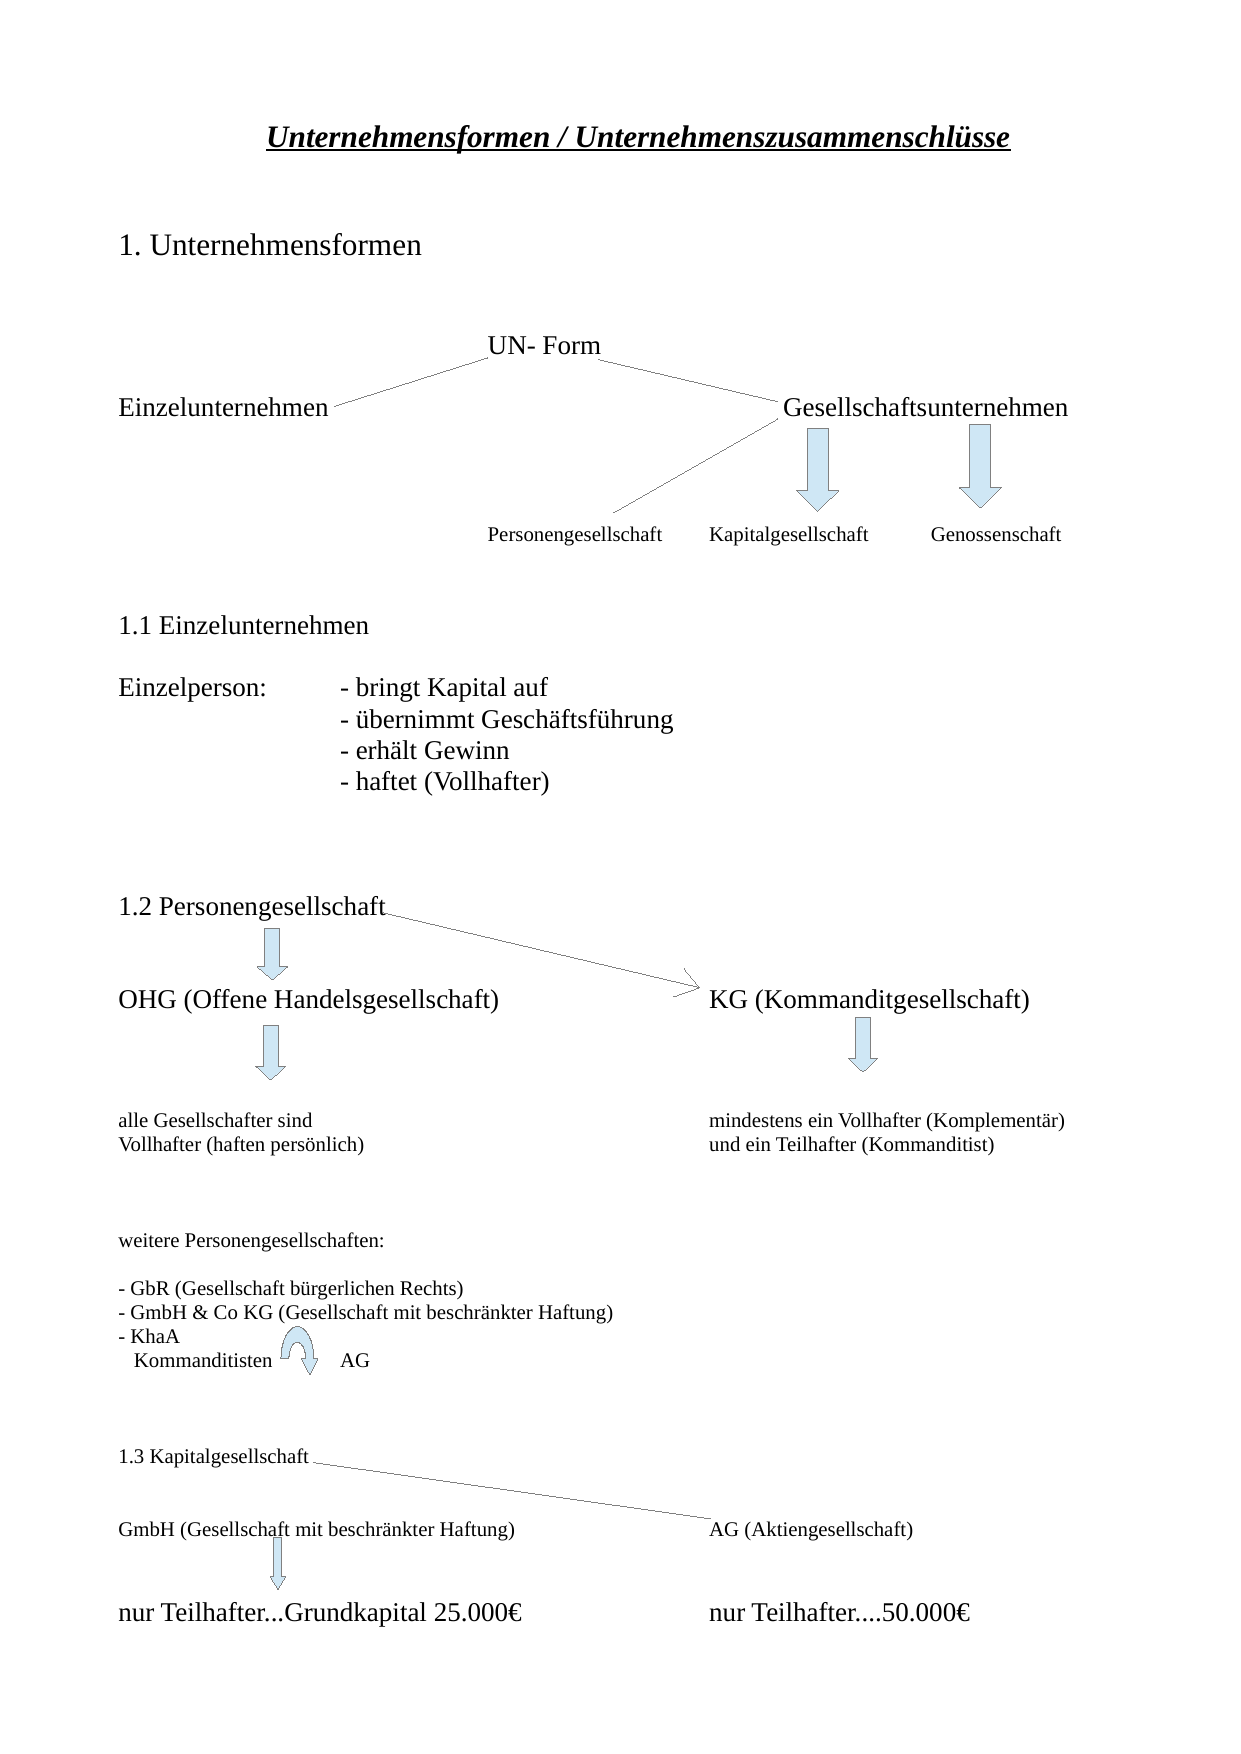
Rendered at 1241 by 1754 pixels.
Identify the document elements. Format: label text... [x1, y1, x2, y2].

text 1.1 Einzelunternehmen [118, 609, 1122, 640]
text Kommanditisten [118, 1348, 307, 1372]
text nur Teilhafter...Grundkapital 25.000€ nur Teilhafter....50.000€ [118, 1596, 1122, 1627]
text 1. Unternehmensformen [118, 226, 1122, 262]
text Personengesellschaft Kapitalgesellschaft Genossenschaft [118, 516, 1122, 547]
text - erhält Gewinn [118, 734, 1122, 765]
text - GbR (Gesellschaft bürgerlichen Rechts) [118, 1276, 1122, 1300]
text AG [312, 1348, 1122, 1372]
text alle Gesellschafter sind mindestens ein Vollhafter (Komplementär) [118, 1108, 1122, 1132]
text Vollhafter (haften persönlich) und ein Teilhafter (Kommanditist) [118, 1132, 1122, 1156]
text Unternehmensformen / Unternehmenszusammenschlüsse [118, 118, 1122, 154]
text weitere Personengesellschaften: [118, 1228, 1122, 1252]
text - haftet (Vollhafter) [118, 765, 1122, 796]
text 1.3 Kapitalgesellschaft [118, 1444, 1122, 1468]
text Einzelunternehmen Gesellschaftsunternehmen [118, 391, 1122, 422]
text UN- Form [118, 329, 1122, 360]
text - KhaA [118, 1324, 1122, 1348]
text - GmbH & Co KG (Gesellschaft mit beschränkter Haftung) [118, 1300, 1122, 1324]
text - übernimmt Geschäftsführung [118, 703, 1122, 734]
text GmbH (Gesellschaft mit beschränkter Haftung) AG (Aktiengesellschaft) [118, 1517, 1122, 1541]
text OHG (Offene Handelsgesellschaft) KG (Kommanditgesellschaft) [118, 983, 1122, 1014]
text Einzelperson: - bringt Kapital auf [118, 672, 1122, 703]
text 1.2 Personengesellschaft [118, 889, 1122, 921]
